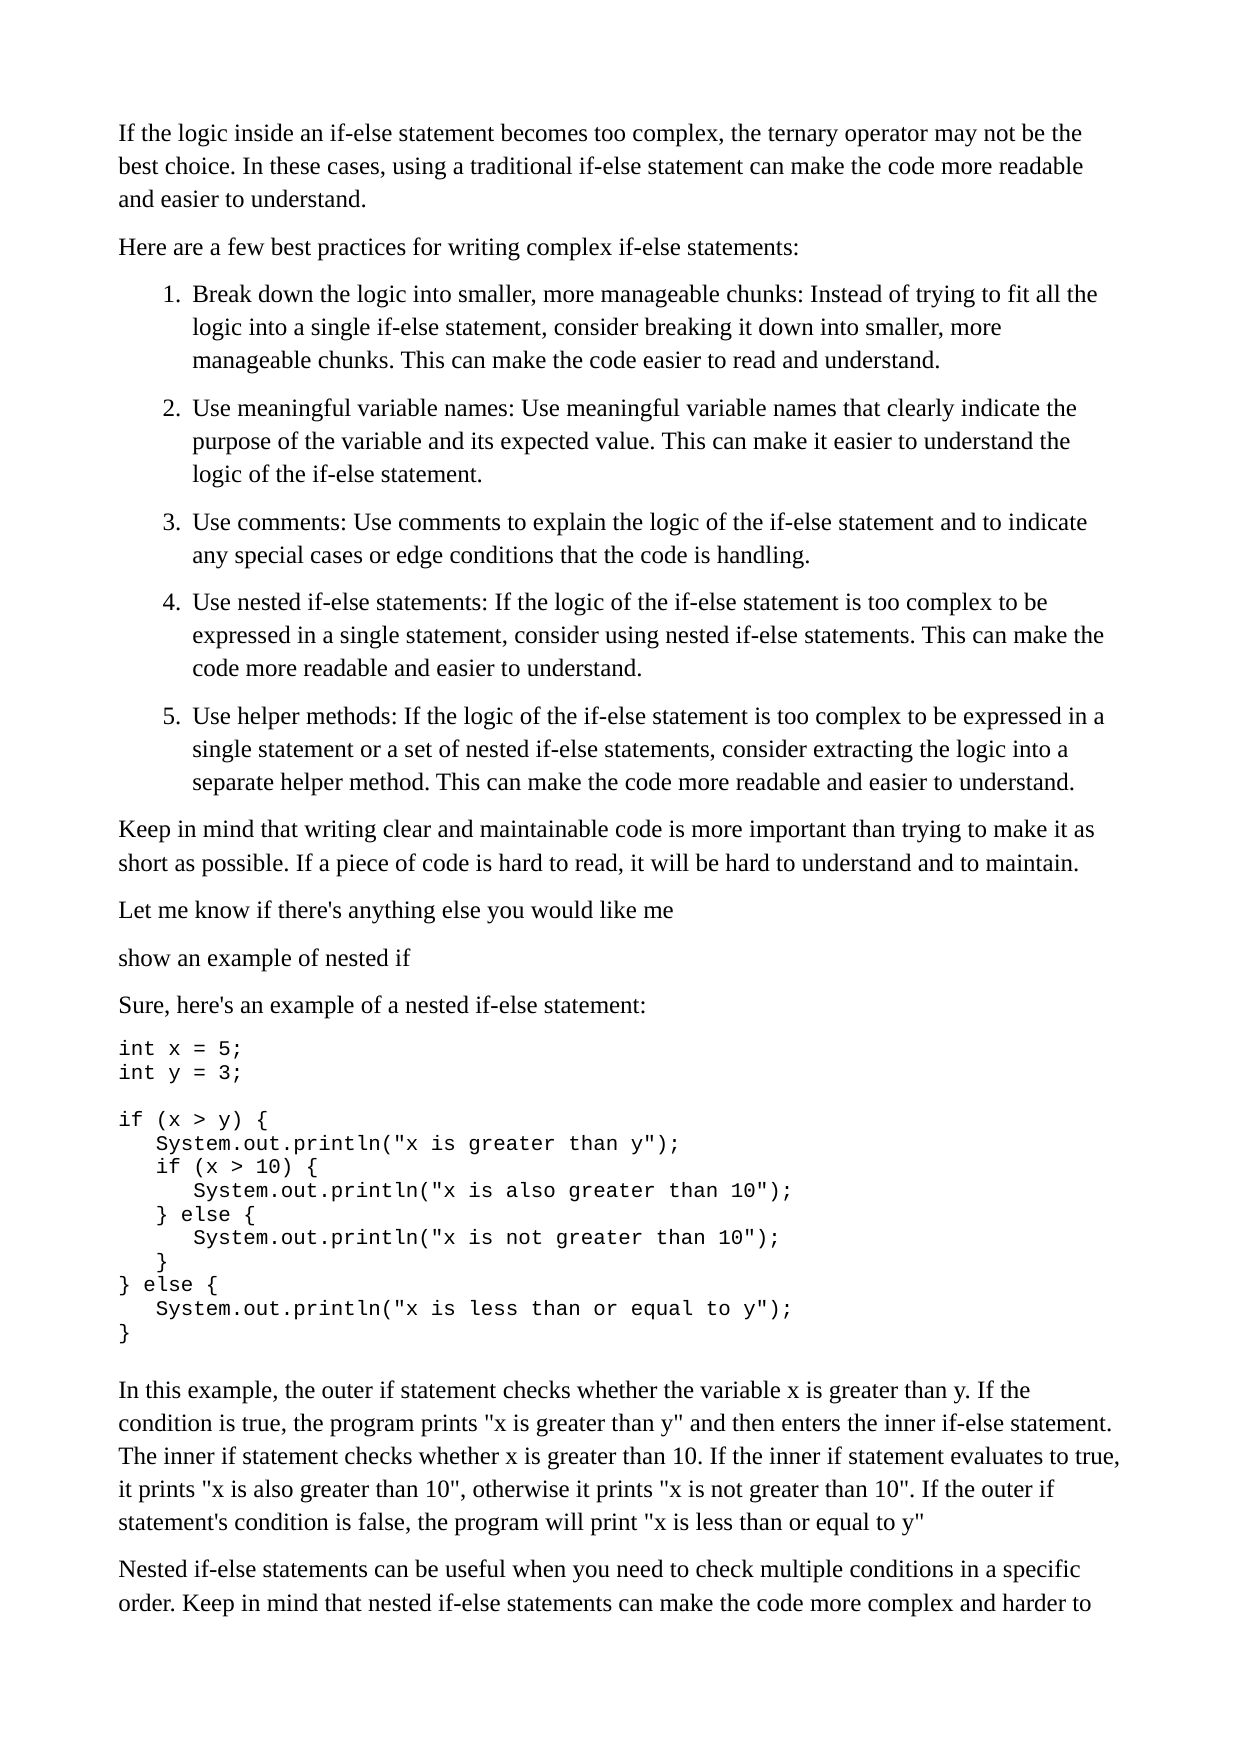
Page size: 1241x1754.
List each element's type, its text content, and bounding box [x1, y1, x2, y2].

text } else { [118, 1274, 1122, 1298]
text In this example, the outer if statement checks whether the variable x is greater than y. If the condition is true, the program prints "x is greater than y" and then enters the inner if-else statement. The inner if statement checks whether x is greater than 10. If the inner if statement evaluates to true, it prints "x is also greater than 10", otherwise it prints "x is not greater than 10". If the outer if statement's condition is false, the program will print "x is less than or equal to y" [118, 1375, 1122, 1536]
text int x = 5; [118, 1038, 1122, 1062]
text System.out.println("x is less than or equal to y"); [118, 1298, 1122, 1322]
text show an example of nested if [118, 943, 1122, 972]
list Use meaningful variable names: Use meaningful variable names that clearly indicate the purpose of the variable and its expected value. This can make it easier to understand the logic of the if-else statement. [162, 393, 1122, 488]
list Use comments: Use comments to explain the logic of the if-else statement and to indicate any special cases or edge conditions that the code is handling. [162, 507, 1122, 568]
text Let me know if there's anything else you would like me [118, 895, 1122, 924]
text Nested if-else statements can be useful when you need to check multiple conditions in a specific order. Keep in mind that nested if-else statements can make the code more complex and harder to [118, 1554, 1122, 1616]
list Use nested if-else statements: If the logic of the if-else statement is too complex to be expressed in a single statement, consider using nested if-else statements. This can make the code more readable and easier to understand. [162, 587, 1122, 682]
text } else { [118, 1203, 1122, 1227]
text Here are a few best practices for writing complex if-else statements: [118, 232, 1122, 261]
text System.out.println("x is greater than y"); [118, 1133, 1122, 1156]
text If the logic inside an if-else statement becomes too complex, the ternary operator may not be the best choice. In these cases, using a traditional if-else statement can make the code more readable and easier to understand. [118, 118, 1122, 213]
text System.out.println("x is not greater than 10"); [118, 1227, 1122, 1251]
text if (x > y) { [118, 1109, 1122, 1133]
text Sure, here's an example of a nested if-else statement: [118, 990, 1122, 1019]
text } [118, 1251, 1122, 1274]
text } [118, 1322, 1122, 1345]
text Keep in mind that writing clear and maintainable code is more important than trying to make it as short as possible. If a piece of code is hard to read, it will be hard to understand and to maintain. [118, 814, 1122, 876]
text int y = 3; [118, 1062, 1122, 1085]
text if (x > 10) { [118, 1156, 1122, 1180]
text System.out.println("x is also greater than 10"); [118, 1180, 1122, 1203]
list Break down the logic into smaller, more manageable chunks: Instead of trying to fit all the logic into a single if-else statement, consider breaking it down into smaller, more manageable chunks. This can make the code easier to read and understand. [162, 279, 1122, 374]
list Use helper methods: If the logic of the if-else statement is too complex to be expressed in a single statement or a set of nested if-else statements, consider extracting the logic into a separate helper method. This can make the code more readable and easier to understand. [162, 701, 1122, 796]
